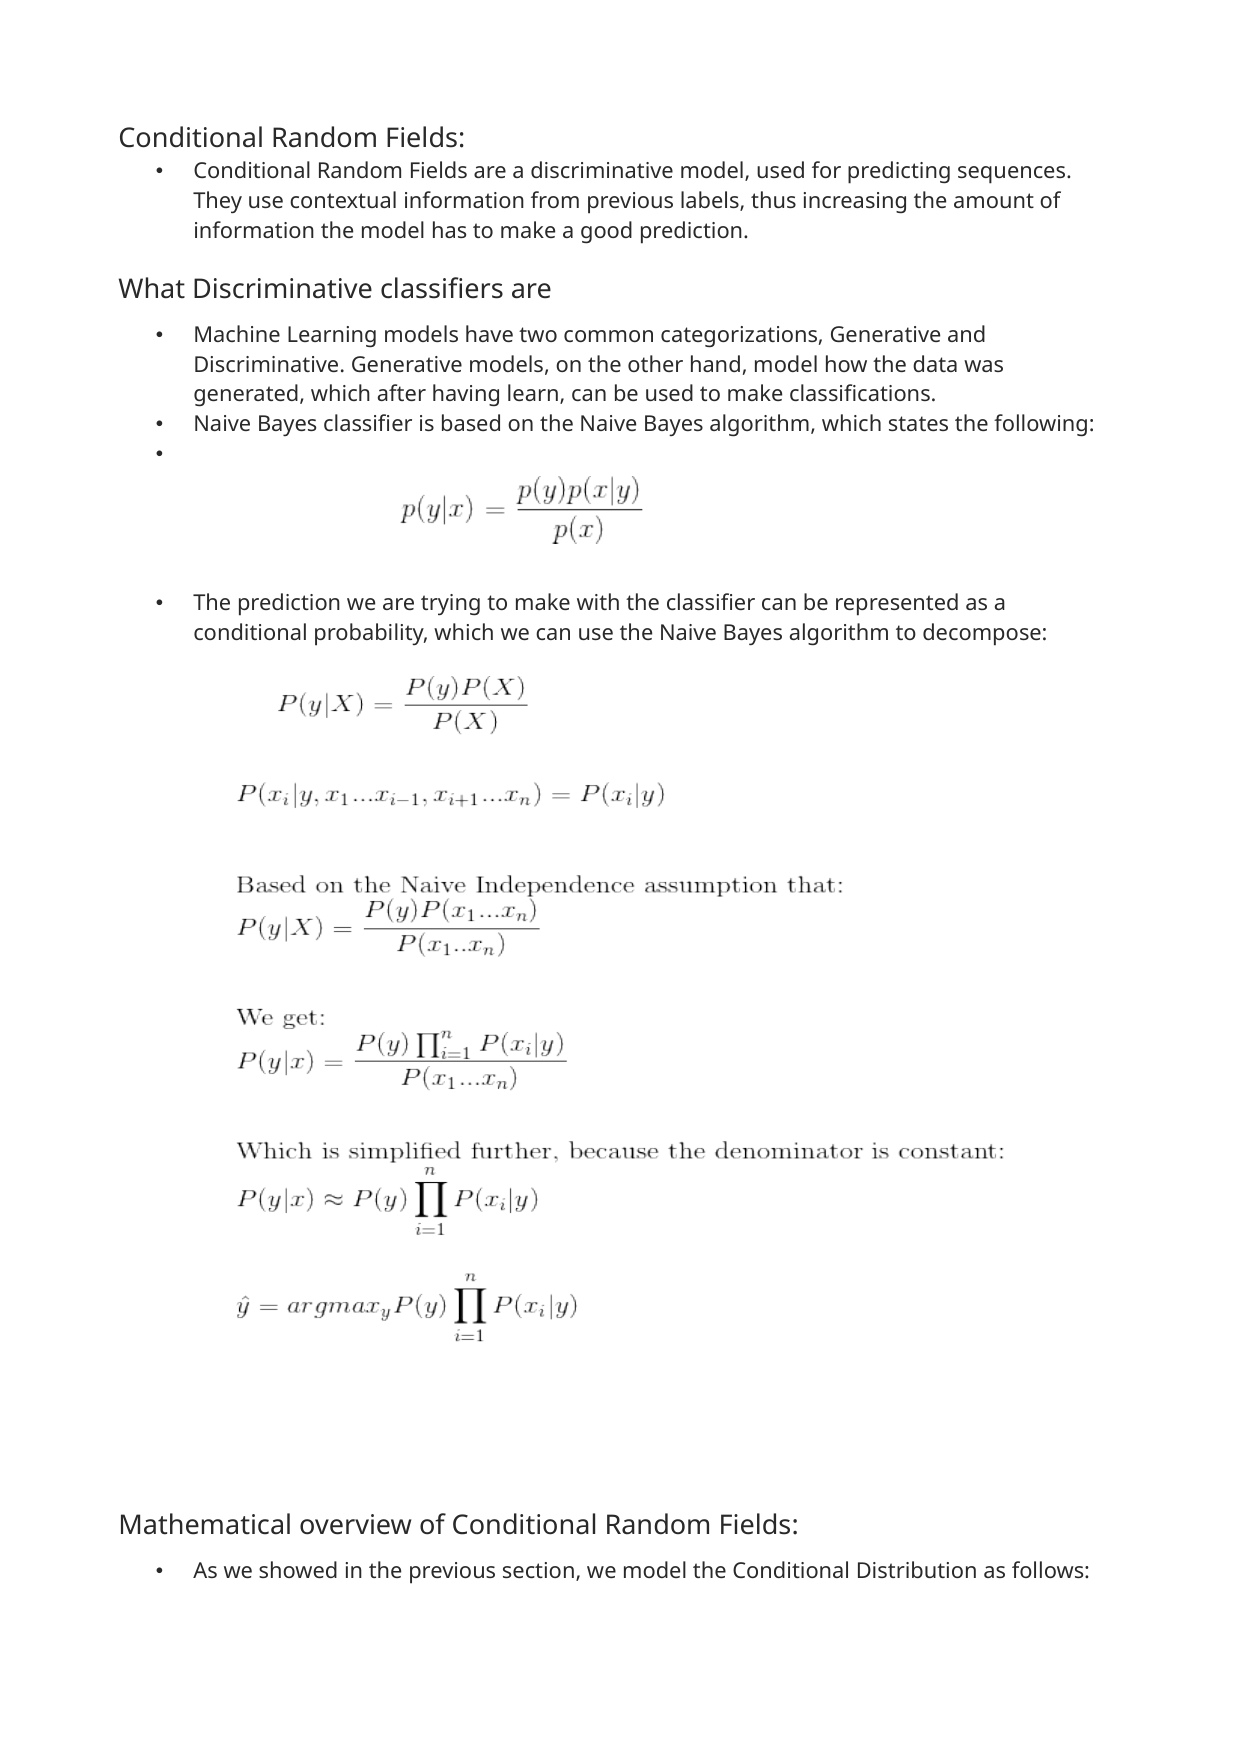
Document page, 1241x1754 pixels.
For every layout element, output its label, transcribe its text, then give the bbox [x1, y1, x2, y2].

subtitle Mathematical overview of Conditional Random Fields: [118, 1506, 1122, 1542]
list The prediction we are trying to make with the classifier can be represented as a conditional probability, which we can use the Naive Bayes algorithm to decompose: [156, 587, 1122, 646]
list Machine Learning models have two common categorizations, Generative and Discriminative. Generative models, on the other hand, model how the data was generated, which after having learn, can be used to make classifications. [156, 319, 1122, 408]
subtitle What Discriminative classifiers are [118, 269, 1122, 306]
list Conditional Random Fields are a discriminative model, used for predicting sequences. They use contextual information from previous labels, thus increasing the amount of information the model has to make a good prediction. [156, 155, 1122, 244]
list Naive Bayes classifier is based on the Naive Bayes algorithm, which states the following: [156, 408, 1122, 438]
text Conditional Random Fields: [118, 118, 1122, 155]
picture [400, 476, 643, 544]
picture [236, 676, 1004, 1343]
list As we showed in the previous section, we model the Conditional Distribution as follows: [156, 1555, 1122, 1585]
